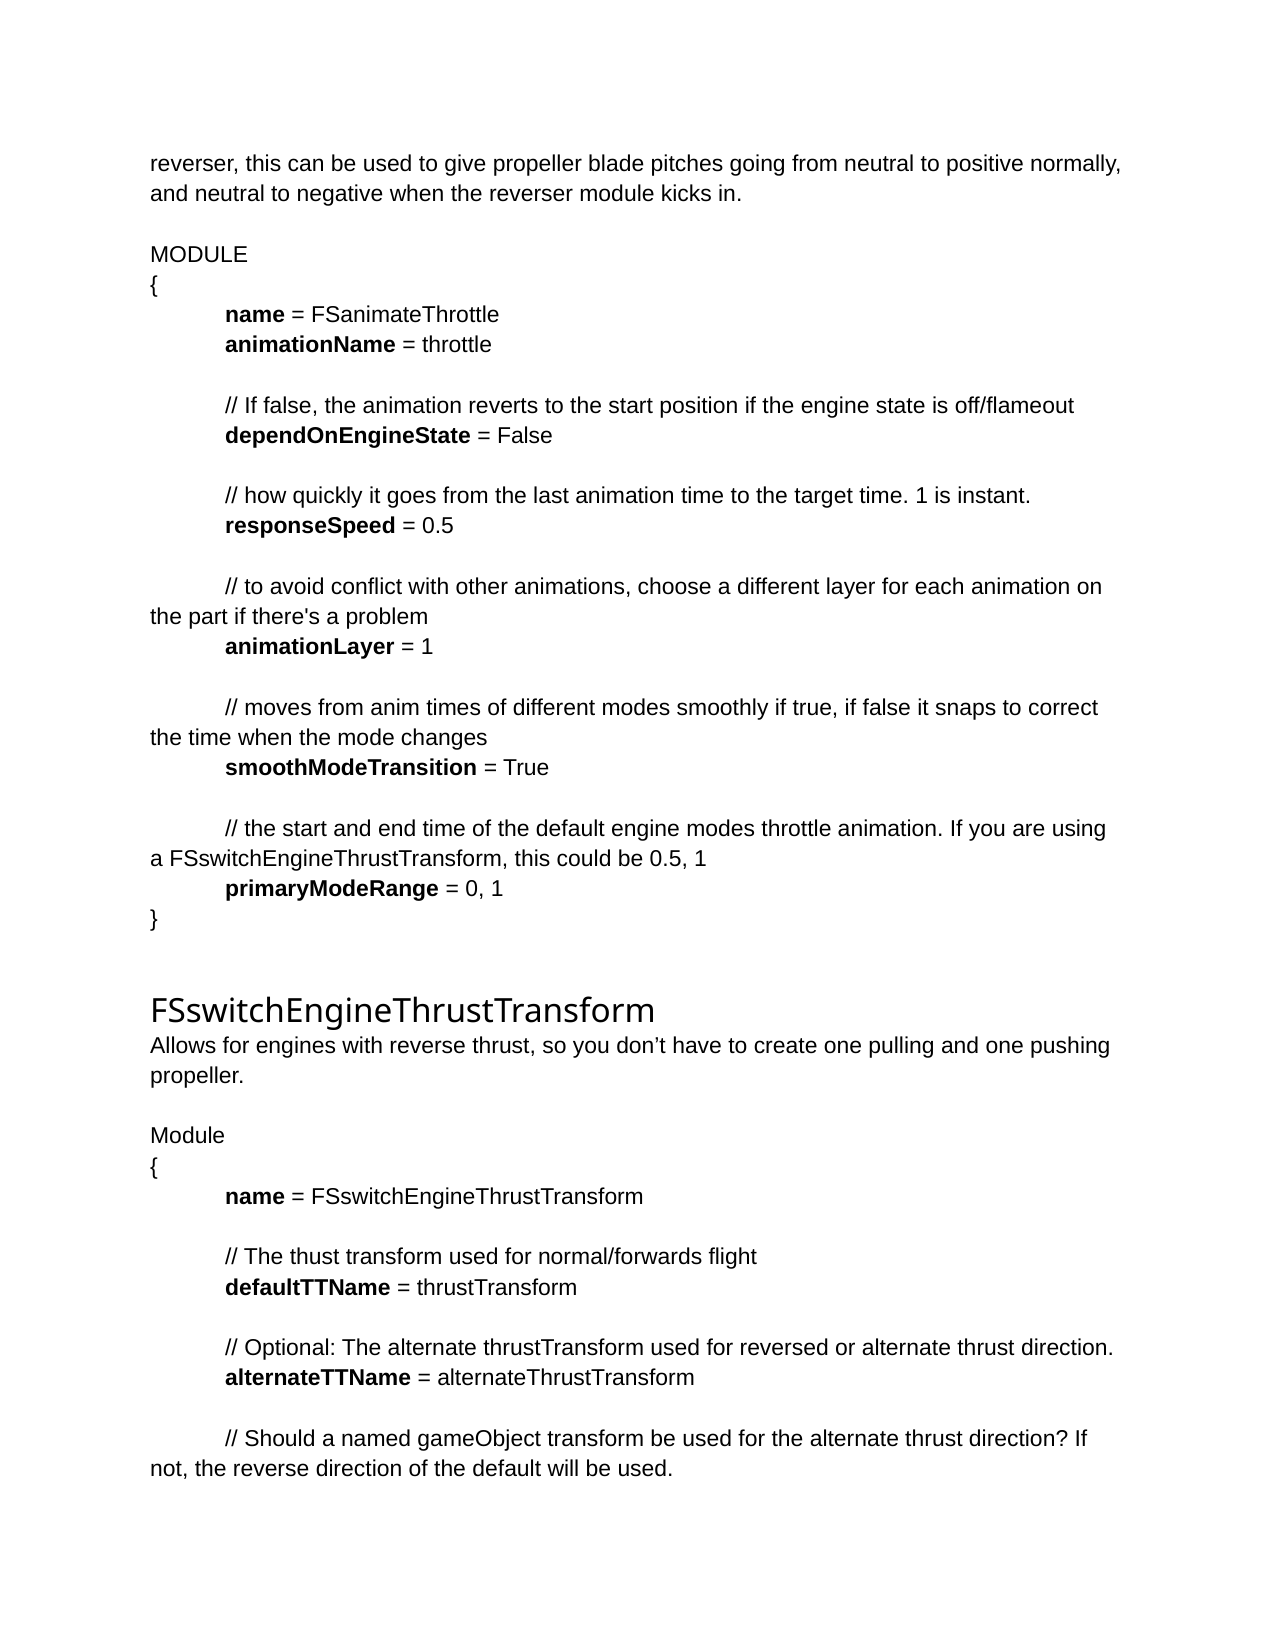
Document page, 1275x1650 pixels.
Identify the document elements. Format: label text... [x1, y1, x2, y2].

text // If false, the animation reverts to the start position if the engine state is off/flameout [150, 392, 1125, 418]
text MODULE [150, 241, 1125, 267]
text alternateTTName = alternateThrustTransform [150, 1364, 1125, 1391]
text // to avoid conflict with other animations, choose a different layer for each animation on the part if there's a problem [150, 573, 1125, 629]
text defaultTTName = thrustTransform [150, 1273, 1125, 1300]
text // how quickly it goes from the last animation time to the target time. 1 is instant. [150, 482, 1125, 509]
text { [150, 271, 1125, 297]
text // Should a named gameObject transform be used for the alternate thrust direction? If not, the reverse direction of the default will be used. [150, 1424, 1125, 1481]
text // moves from anim times of different modes smoothly if true, if false it snaps to correct the time when the mode changes [150, 694, 1125, 750]
text primaryModeRange = 0, 1 [150, 875, 1125, 901]
text dependOnEngineState = False [150, 422, 1125, 448]
text smoothModeTransition = True [150, 754, 1125, 781]
text responseSpeed = 0.5 [150, 512, 1125, 539]
text // the start and end time of the default engine modes throttle animation. If you are using a FSswitchEngineThrustTransform, this could be 0.5, 1 [150, 814, 1125, 871]
text // Optional: The alternate thrustTransform used for reversed or alternate thrust direction. [150, 1334, 1125, 1360]
text reverser, this can be used to give propeller blade pitches going from neutral to positive normally, and neutral to negative when the reverser module kicks in. [150, 150, 1125, 207]
text animationName = throttle [150, 331, 1125, 358]
text animationLayer = 1 [150, 633, 1125, 660]
text { [150, 1153, 1125, 1179]
text Allows for engines with reverse thrust, so you don’t have to create one pulling and one pushing propeller. [150, 1032, 1125, 1088]
text name = FSanimateThrottle [150, 301, 1125, 327]
text name = FSswitchEngineThrustTransform [150, 1183, 1125, 1209]
text Module [150, 1122, 1125, 1149]
text // The thust transform used for normal/forwards flight [150, 1243, 1125, 1270]
text } [150, 905, 1125, 932]
subtitle FSswitchEngineThrustTransform [150, 986, 1125, 1032]
